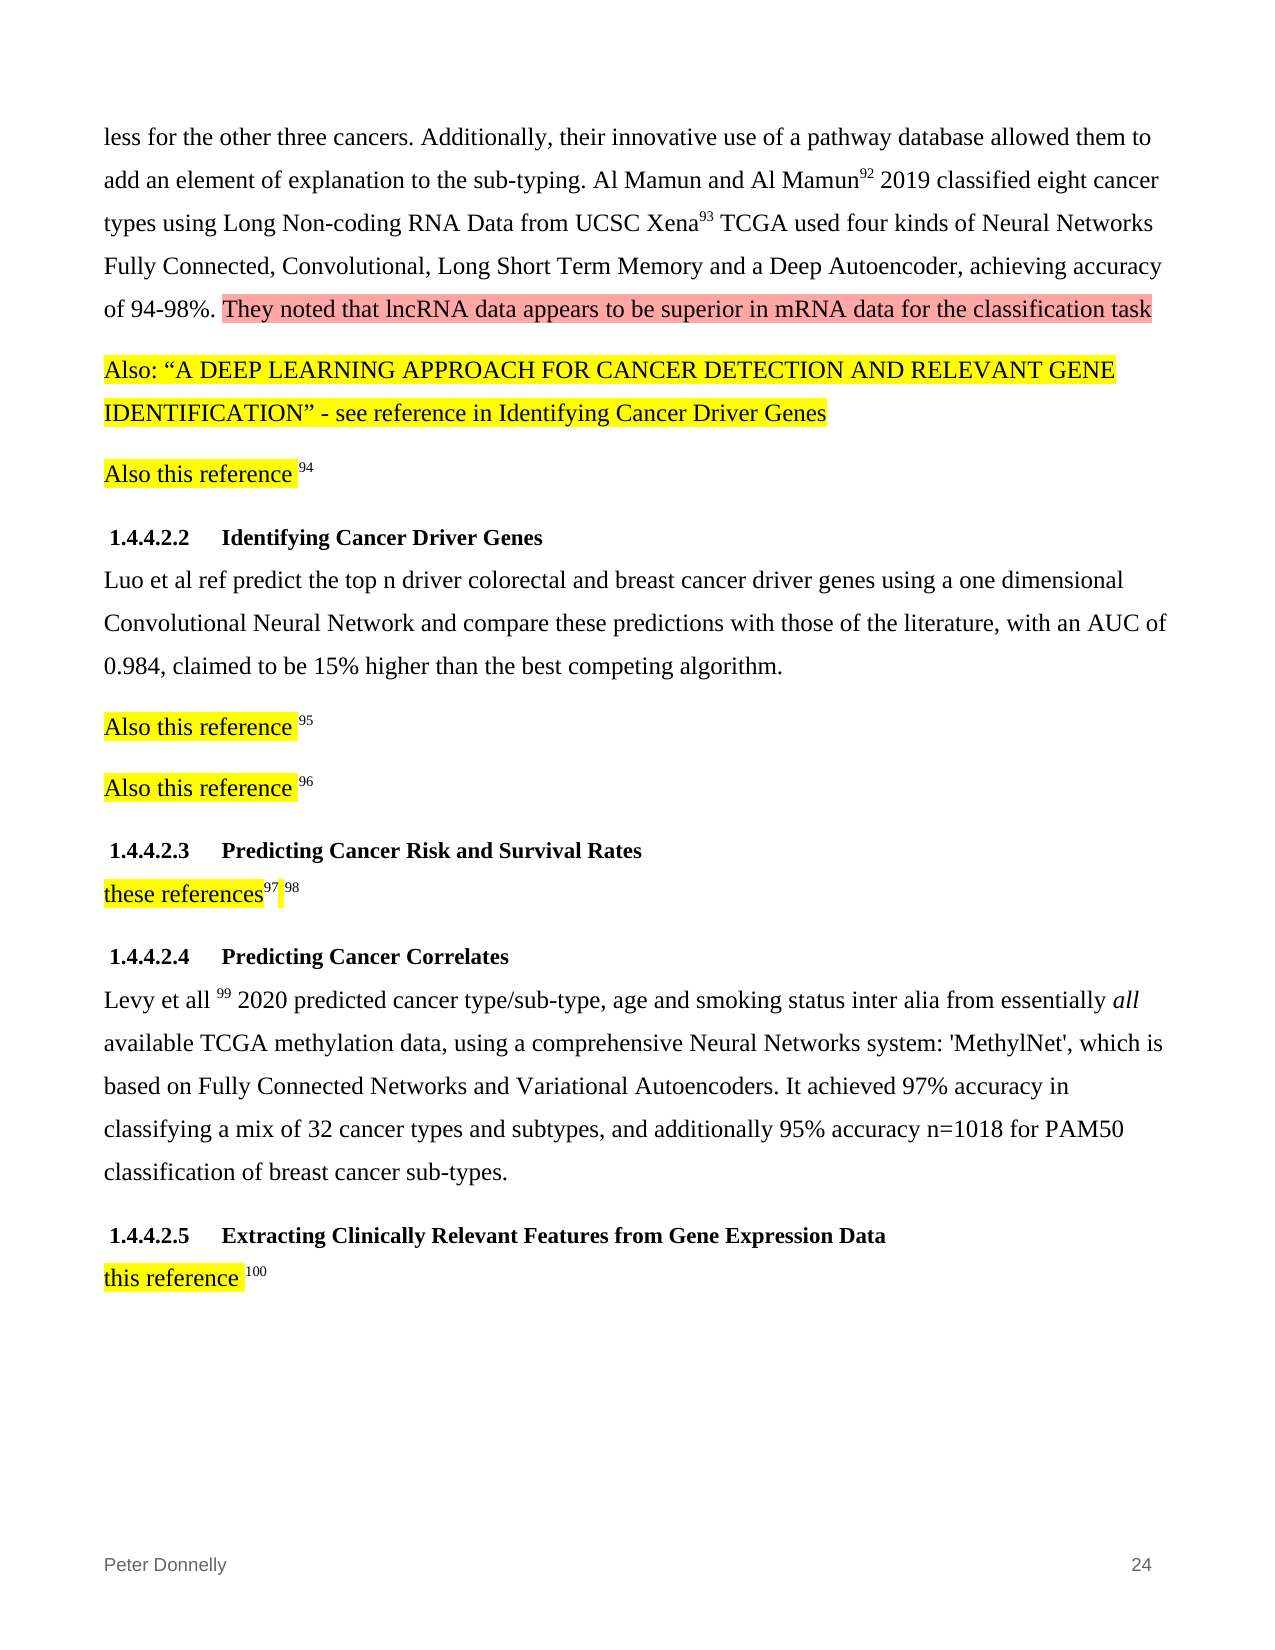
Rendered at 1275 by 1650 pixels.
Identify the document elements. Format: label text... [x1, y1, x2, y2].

text Also this reference [103, 712, 1181, 741]
subtitle Predicting Cancer Risk and Survival Rates [103, 837, 1181, 864]
subtitle Identifying Cancer Driver Genes [103, 523, 1181, 550]
text Also this reference [103, 773, 1181, 802]
text Also this reference [103, 459, 1181, 488]
subtitle Predicting Cancer Correlates [103, 943, 1181, 970]
subtitle Extracting Clinically Relevant Features from Gene Expression Data [103, 1222, 1181, 1248]
text Levy et all 2020 predicted cancer type/sub-type, age and smoking status inter alia from essentially all available TCGA methylation data, using a comprehensive Neural Networks system: 'MethylNet', which is based on Fully Connected Networks and Variational Autoencoders. It achieved 97% accuracy in classifying a mix of 32 cancer types and subtypes, and additionally 95% accuracy n=1018 for PAM50 classification of breast cancer sub-types. [103, 985, 1181, 1186]
text these references [103, 879, 1181, 908]
text this reference [103, 1263, 1181, 1292]
text Also: “A DEEP LEARNING APPROACH FOR CANCER DETECTION AND RELEVANT GENE IDENTIFICATION” - see reference in Identifying Cancer Driver Genes [103, 355, 1181, 427]
text Luo et al ref predict the top n driver colorectal and breast cancer driver genes using a one dimensional Convolutional Neural Network and compare these predictions with those of the literature, with an AUC of 0.984, claimed to be 15% higher than the best competing algorithm. [103, 565, 1181, 680]
text less for the other three cancers. Additionally, their innovative use of a pathway database allowed them to add an element of explanation to the sub-typing. Al Mamun and Al Mamun 2019 classified eight cancer types using Long Non-coding RNA Data from UCSC Xena TCGA used four kinds of Neural Networks Fully Connected, Convolutional, Long Short Term Memory and a Deep Autoencoder, achieving accuracy of 94-98%. They noted that lncRNA data appears to be superior in mRNA data for the classification task [103, 122, 1181, 323]
